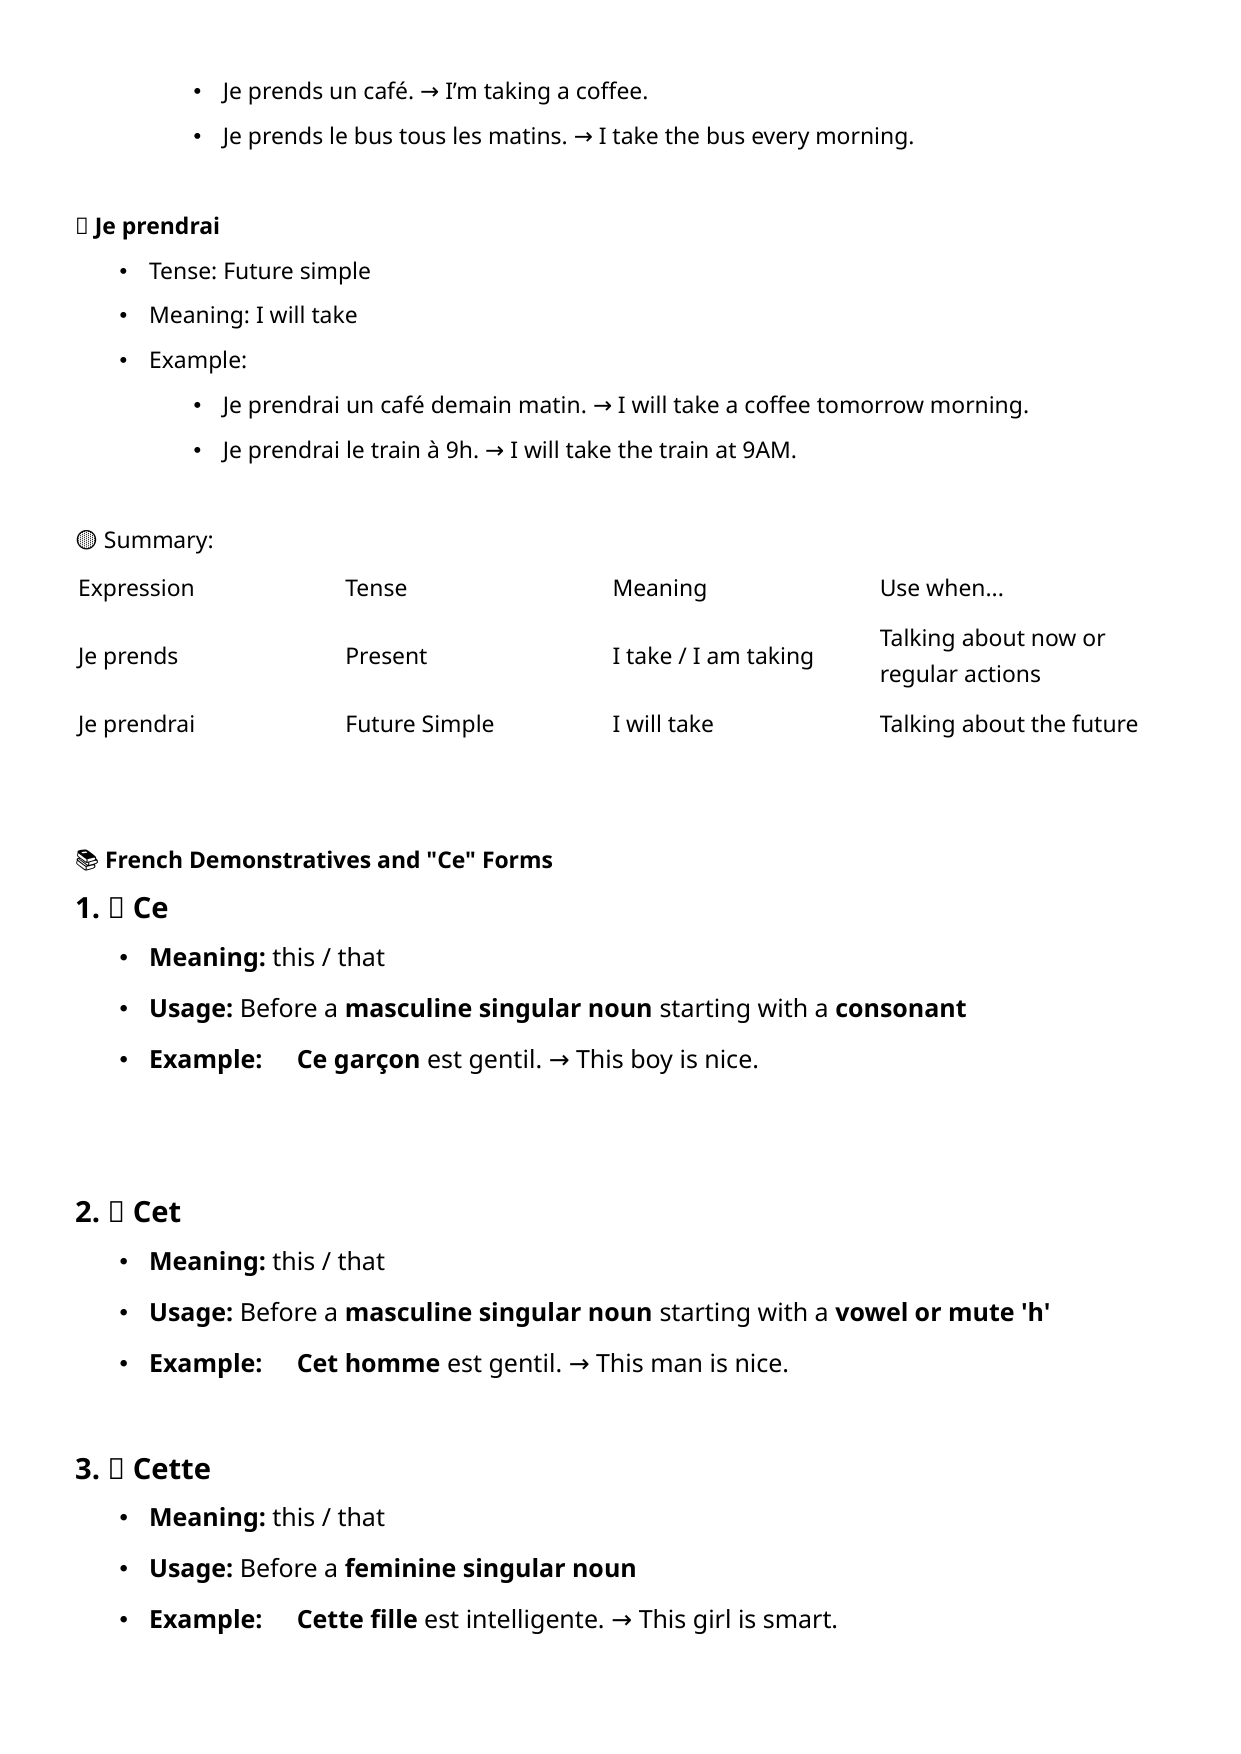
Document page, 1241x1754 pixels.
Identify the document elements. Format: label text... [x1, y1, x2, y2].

text 🟡 Summary: [75, 524, 1165, 555]
table_cell Future Simple [342, 705, 609, 754]
table_header Expression [75, 569, 342, 619]
list Meaning: this / that [119, 1243, 1165, 1277]
table_header Use when... [877, 569, 1144, 619]
table_cell Je prendrai [75, 705, 342, 754]
list Usage: Before a feminine singular noun [119, 1551, 1165, 1585]
list Meaning: this / that [119, 1499, 1165, 1534]
table_cell I take / I am taking [609, 619, 877, 704]
list Je prendrai un café demain matin. → I will take a coffee tomorrow morning. [193, 389, 1165, 421]
table_cell Je prends [75, 619, 342, 704]
list Usage: Before a masculine singular noun starting with a vowel or mute 'h' [119, 1294, 1165, 1328]
list Example: Cette fille est intelligente. → This girl is smart. [119, 1602, 1165, 1636]
list Tense: Future simple [119, 254, 1165, 286]
subtitle 3. 🔹 Cette [75, 1448, 1165, 1488]
table_cell Talking about the future [877, 705, 1144, 754]
text ✅ Je prendrai [75, 210, 1165, 241]
list Usage: Before a masculine singular noun starting with a consonant [119, 990, 1165, 1024]
table_header Meaning [609, 569, 877, 619]
table_header Tense [342, 569, 609, 619]
subtitle 1. 🔹 Ce [75, 887, 1165, 927]
table_cell I will take [609, 705, 877, 754]
list Example: Ce garçon est gentil. → This boy is nice. [119, 1041, 1165, 1076]
list Example: Cet homme est gentil. → This man is nice. [119, 1346, 1165, 1380]
list Je prends un café. → I’m taking a coffee. [193, 75, 1165, 106]
subtitle 📚 French Demonstratives and "Ce" Forms [75, 844, 1165, 876]
table_cell Present [342, 619, 609, 704]
list Je prendrai le train à 9h. → I will take the train at 9AM. [193, 434, 1165, 465]
subtitle 2. 🔹 Cet [75, 1192, 1165, 1231]
list Meaning: I will take [119, 299, 1165, 331]
list Je prends le bus tous les matins. → I take the bus every morning. [193, 120, 1165, 151]
list Meaning: this / that [119, 939, 1165, 973]
list Example: [119, 344, 1165, 376]
table_cell Talking about now or regular actions [877, 619, 1144, 704]
